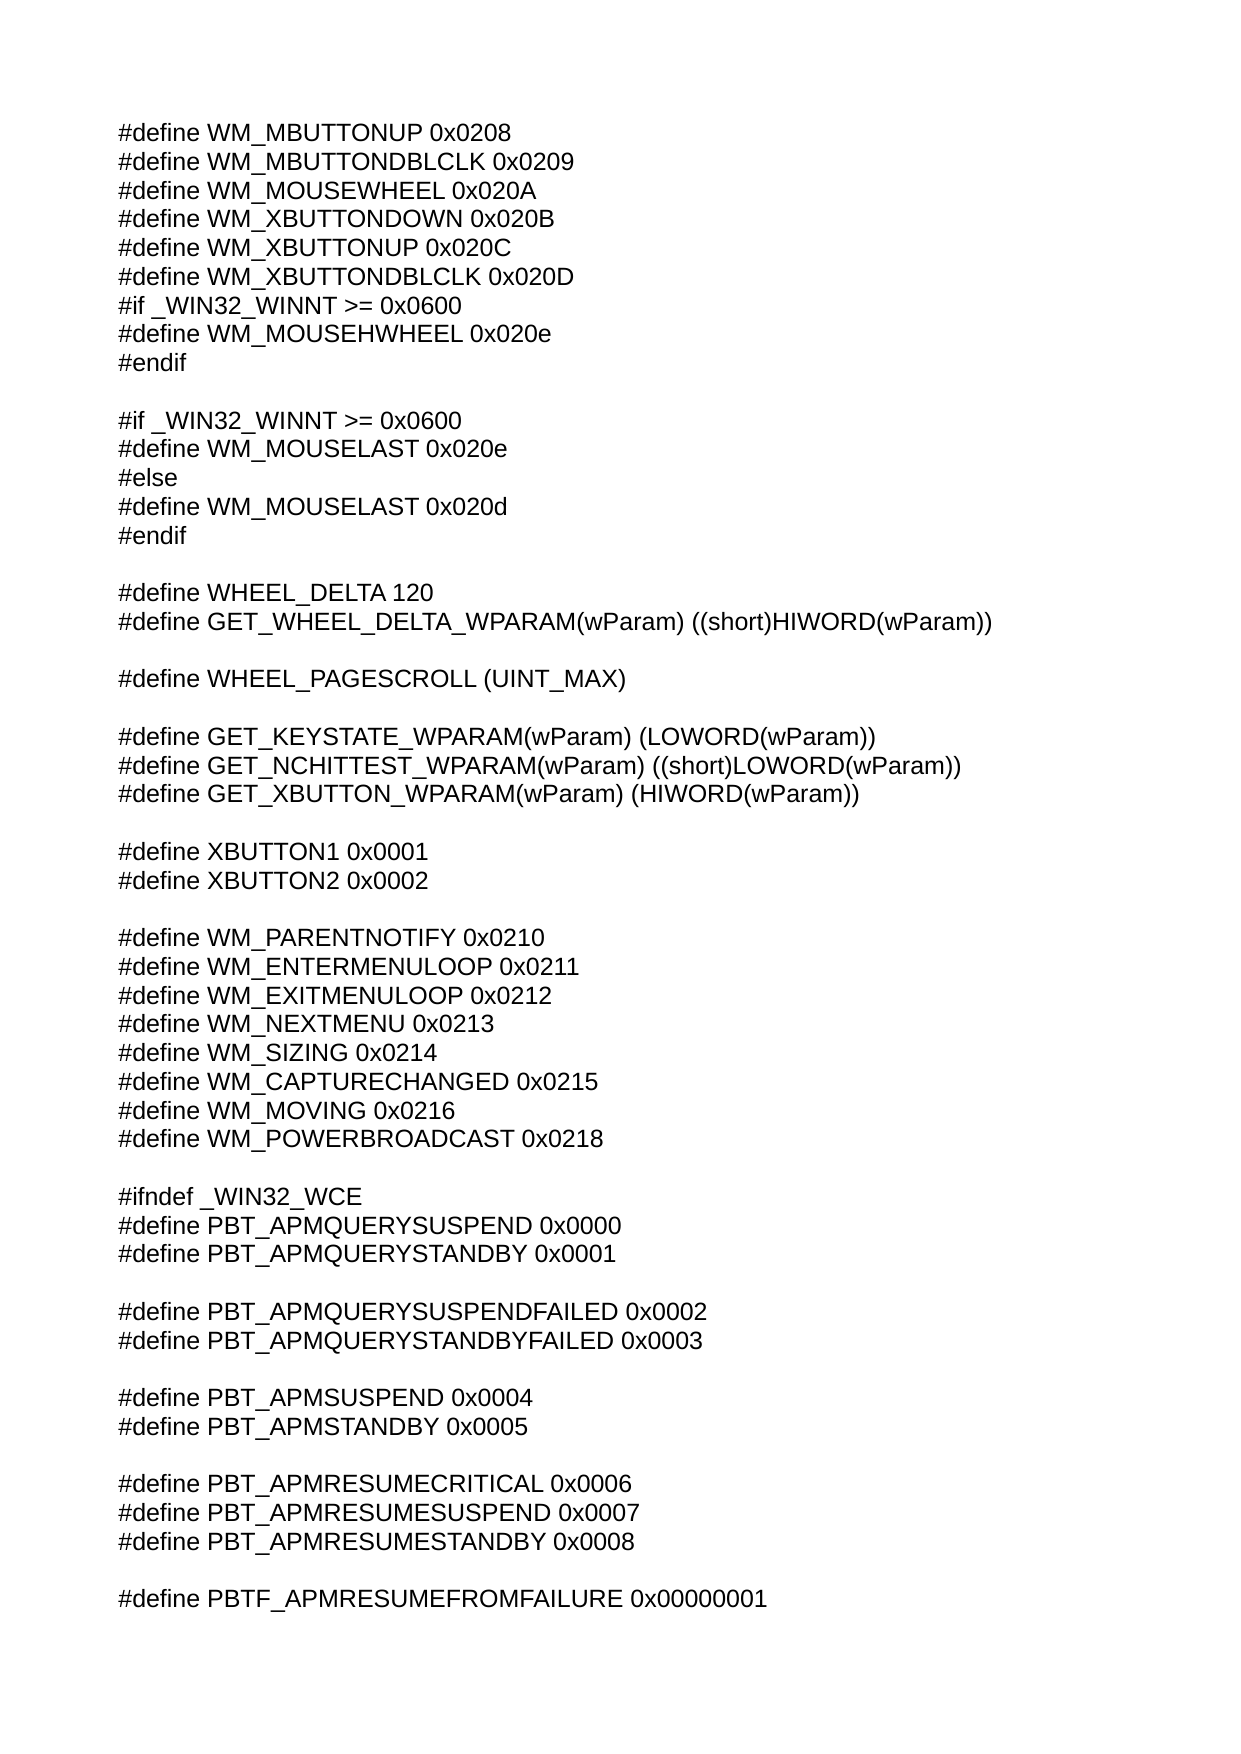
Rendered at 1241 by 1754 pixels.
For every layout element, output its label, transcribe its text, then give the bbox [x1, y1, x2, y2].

text #define WM_MBUTTONUP 0x0208 #define WM_MBUTTONDBLCLK 0x0209 #define WM_MOUSEWHEEL 0x020A #define WM_XBUTTONDOWN 0x020B #define WM_XBUTTONUP 0x020C #define WM_XBUTTONDBLCLK 0x020D #if _WIN32_WINNT >= 0x0600 #define WM_MOUSEHWHEEL 0x020e #endif #if _WIN32_WINNT >= 0x0600 #define WM_MOUSELAST 0x020e #else #define WM_MOUSELAST 0x020d #endif #define WHEEL_DELTA 120 #define GET_WHEEL_DELTA_WPARAM(wParam) ((short)HIWORD(wParam)) #define WHEEL_PAGESCROLL (UINT_MAX) #define GET_KEYSTATE_WPARAM(wParam) (LOWORD(wParam)) #define GET_NCHITTEST_WPARAM(wParam) ((short)LOWORD(wParam)) #define GET_XBUTTON_WPARAM(wParam) (HIWORD(wParam)) #define XBUTTON1 0x0001 #define XBUTTON2 0x0002 #define WM_PARENTNOTIFY 0x0210 #define WM_ENTERMENULOOP 0x0211 #define WM_EXITMENULOOP 0x0212 #define WM_NEXTMENU 0x0213 #define WM_SIZING 0x0214 #define WM_CAPTURECHANGED 0x0215 #define WM_MOVING 0x0216 #define WM_POWERBROADCAST 0x0218 #ifndef _WIN32_WCE #define PBT_APMQUERYSUSPEND 0x0000 #define PBT_APMQUERYSTANDBY 0x0001 #define PBT_APMQUERYSUSPENDFAILED 0x0002 #define PBT_APMQUERYSTANDBYFAILED 0x0003 #define PBT_APMSUSPEND 0x0004 #define PBT_APMSTANDBY 0x0005 #define PBT_APMRESUMECRITICAL 0x0006 #define PBT_APMRESUMESUSPEND 0x0007 #define PBT_APMRESUMESTANDBY 0x0008 #define PBTF_APMRESUMEFROMFAILURE 0x00000001 [118, 118, 1122, 1613]
